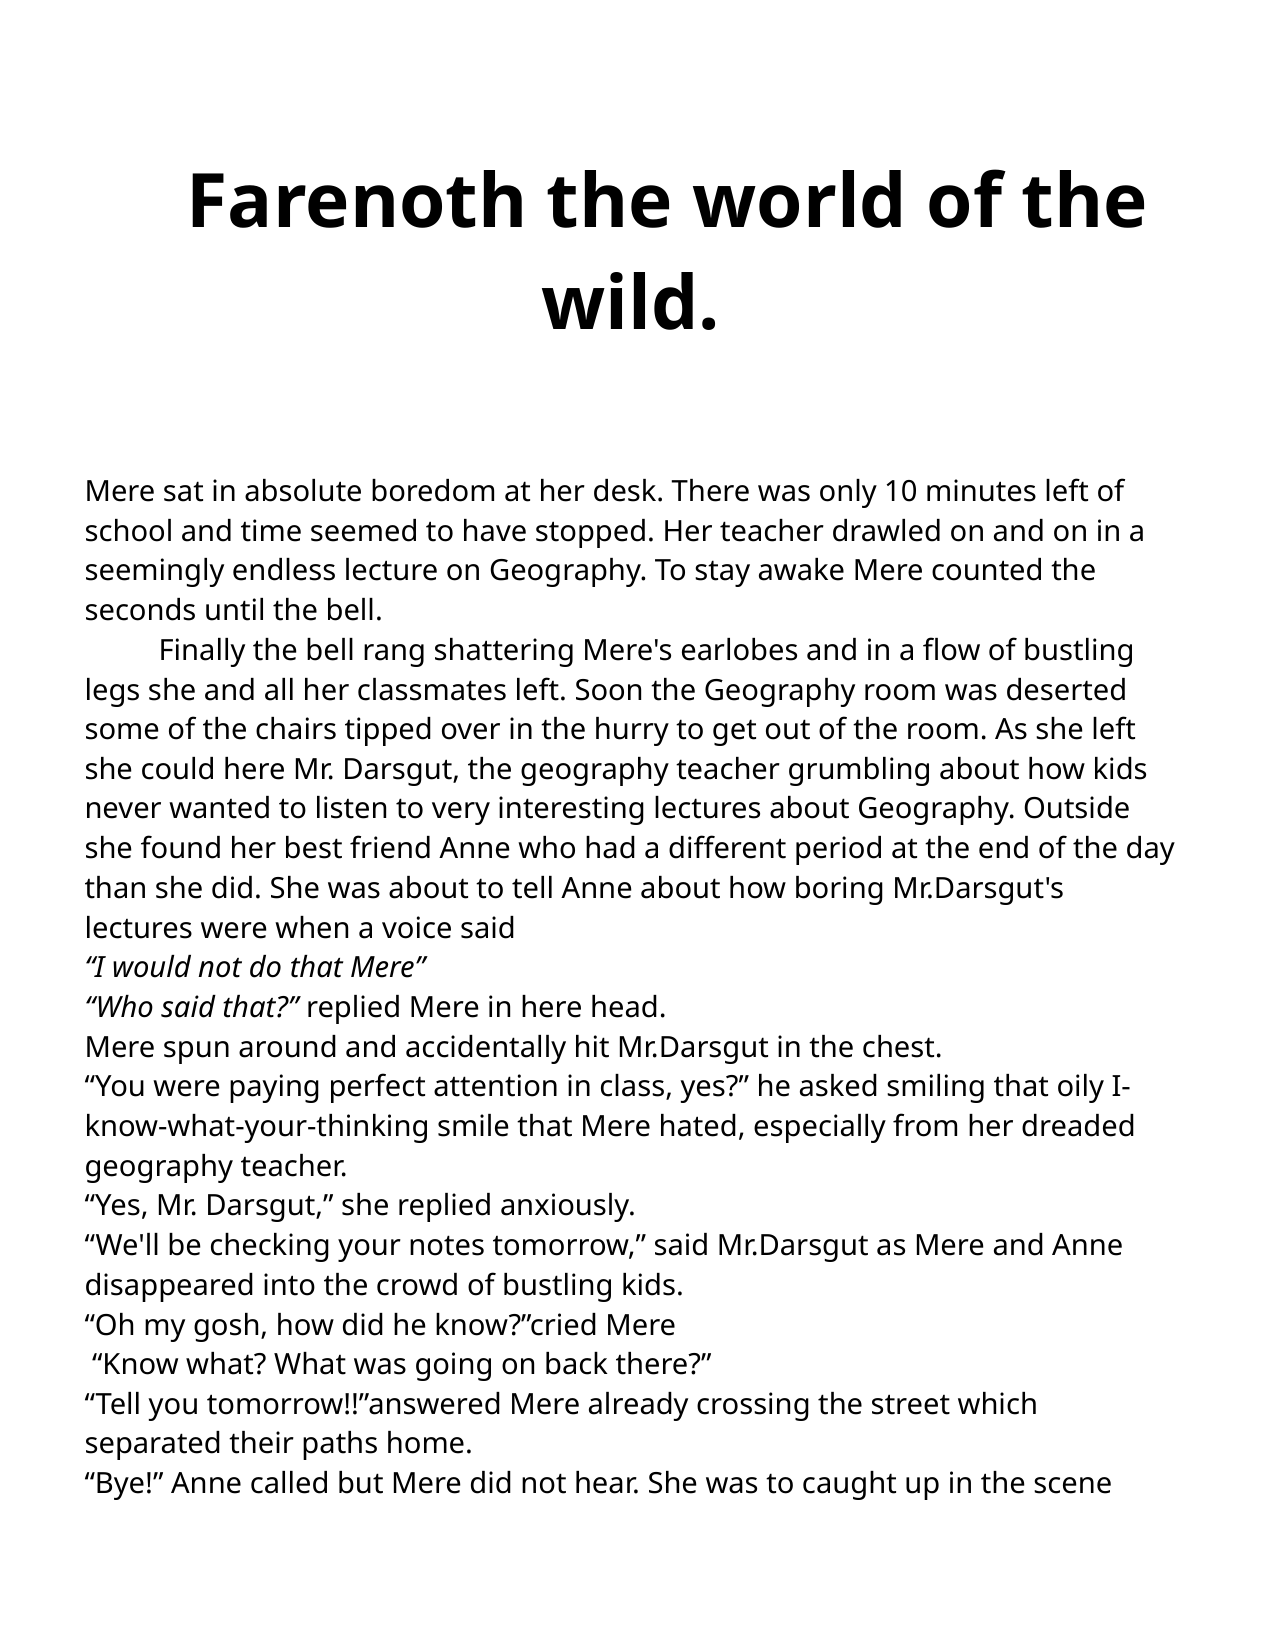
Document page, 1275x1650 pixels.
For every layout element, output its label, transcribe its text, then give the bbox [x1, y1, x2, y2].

text “Yes, Mr. Darsgut,” she replied anxiously. [84, 1185, 1177, 1224]
text Mere spun around and accidentally hit Mr.Darsgut in the chest. [84, 1026, 1177, 1066]
text “Tell you tomorrow!!”answered Mere already crossing the street which separated their paths home. [84, 1383, 1177, 1462]
text “Oh my gosh, how did he know?”cried Mere [84, 1304, 1177, 1343]
text Mere sat in absolute boredom at her desk. There was only 10 minutes left of school and time seemed to have stopped. Her teacher drawled on and on in a seemingly endless lecture on Geography. To stay awake Mere counted the seconds until the bell. [84, 470, 1177, 629]
text “Who said that?” replied Mere in here head. [84, 986, 1177, 1026]
text Finally the bell rang shattering Mere's earlobes and in a flow of bustling legs she and all her classmates left. Soon the Geography room was deserted some of the chairs tipped over in the hurry to get out of the room. As she left she could here Mr. Darsgut, the geography teacher grumbling about how kids never wanted to listen to very interesting lectures about Geography. Outside she found her best friend Anne who had a different period at the end of the day than she did. She was about to tell Anne about how boring Mr.Darsgut's lectures were when a voice said [84, 629, 1177, 947]
text “Know what? What was going on back there?” [84, 1343, 1177, 1383]
text “We'll be checking your notes tomorrow,” said Mr.Darsgut as Mere and Anne disappeared into the crowd of bustling kids. [84, 1224, 1177, 1304]
text “You were paying perfect attention in class, yes?” he asked smiling that oily I-know-what-your-thinking smile that Mere hated, especially from her dreaded geography teacher. [84, 1066, 1177, 1185]
text Farenoth the world of the wild. [84, 147, 1177, 351]
text “I would not do that Mere” [84, 947, 1177, 986]
text “Bye!” Anne called but Mere did not hear. She was to caught up in the scene [84, 1462, 1177, 1502]
